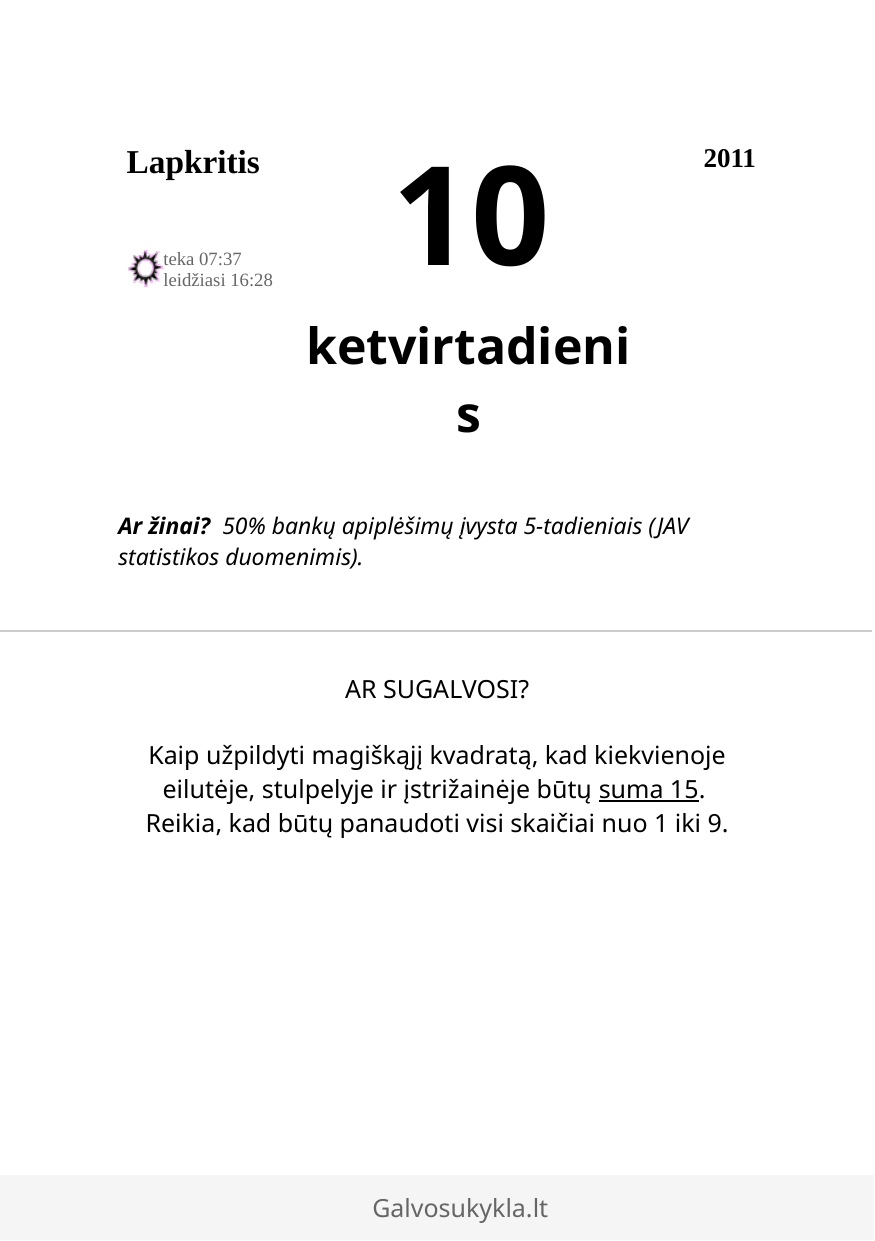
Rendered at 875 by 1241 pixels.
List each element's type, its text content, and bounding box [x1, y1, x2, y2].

table_header 10 ketvirtadienis [299, 118, 638, 448]
picture [127, 250, 164, 288]
text Kaip užpildyti magiškąjį kvadratą, kad kiekvienoje eilutėje, stulpelyje ir įstrižainėje būtų suma 15. [118, 737, 756, 805]
table_header 2011 [638, 118, 756, 448]
table_header Lapkritis teka 07:37 leidžiasi 16:28 [118, 118, 298, 287]
text Reikia, kad būtų panaudoti visi skaičiai nuo 1 iki 9. [118, 805, 756, 839]
text AR SUGALVOSI? [118, 672, 756, 706]
table_header [118, 288, 298, 448]
text Ar žinai? 50% bankų apiplėšimų įvysta 5-tadieniais (JAV statistikos duomenimis). [118, 510, 756, 573]
